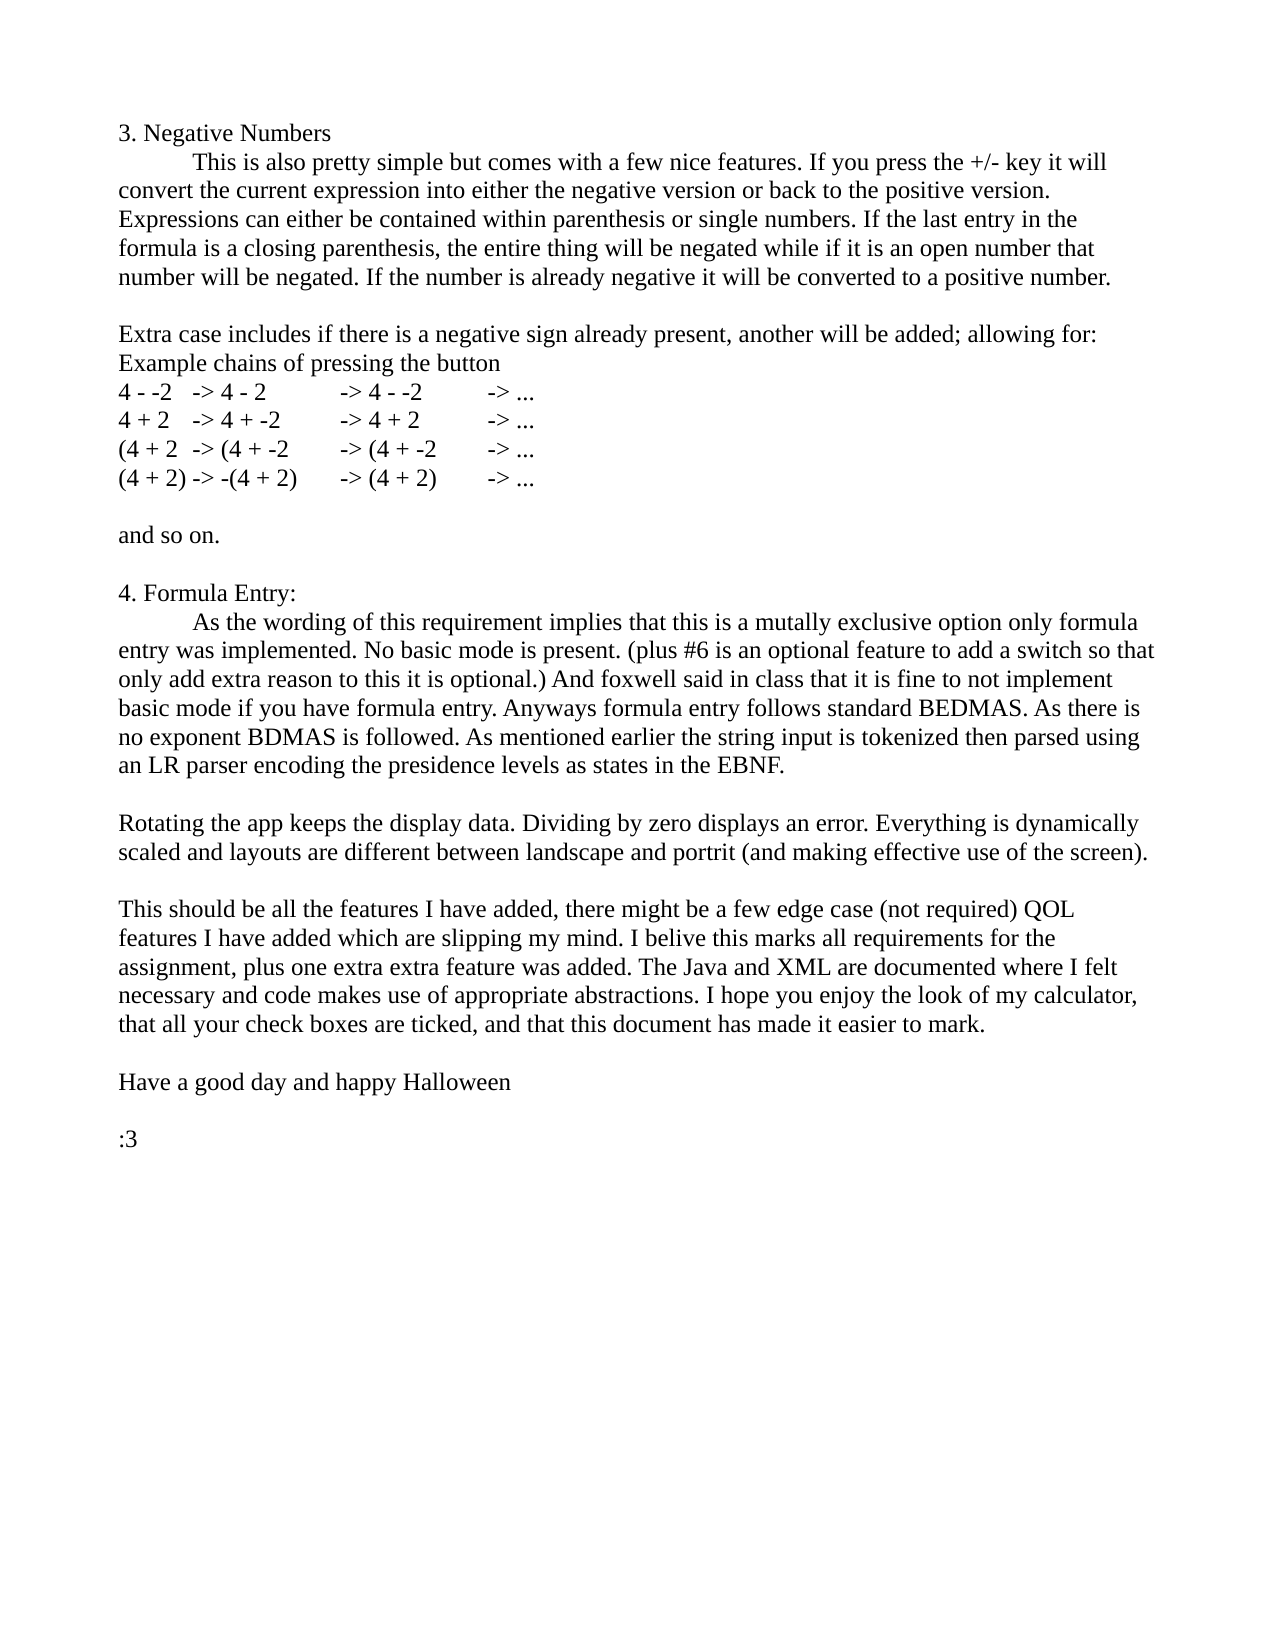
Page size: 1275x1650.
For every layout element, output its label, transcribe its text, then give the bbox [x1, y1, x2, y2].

text and so on. [118, 521, 1157, 549]
text (4 + 2 -> (4 + -2 -> (4 + -2 -> ... [118, 434, 1157, 463]
text 4 - -2 -> 4 - 2 -> 4 - -2 -> ... [118, 377, 1157, 406]
text This should be all the features I have added, there might be a few edge case (not required) QOL features I have added which are slipping my mind. I belive this marks all requirements for the assignment, plus one extra extra feature was added. The Java and XML are documented where I felt necessary and code makes use of appropriate abstractions. I hope you enjoy the look of my calculator, that all your check boxes are ticked, and that this document has made it easier to mark. [118, 894, 1157, 1038]
text :3 [118, 1124, 1157, 1153]
text (4 + 2) -> -(4 + 2) -> (4 + 2) -> ... [118, 463, 1157, 492]
text As the wording of this requirement implies that this is a mutally exclusive option only formula entry was implemented. No basic mode is present. (plus #6 is an optional feature to add a switch so that only add extra reason to this it is optional.) And foxwell said in class that it is fine to not implement basic mode if you have formula entry. Anyways formula entry follows standard BEDMAS. As there is no exponent BDMAS is followed. As mentioned earlier the string input is tokenized then parsed using an LR parser encoding the presidence levels as states in the EBNF. [118, 607, 1157, 779]
text 4 + 2 -> 4 + -2 -> 4 + 2 -> ... [118, 406, 1157, 434]
text This is also pretty simple but comes with a few nice features. If you press the +/- key it will convert the current expression into either the negative version or back to the positive version. Expressions can either be contained within parenthesis or single numbers. If the last entry in the formula is a closing parenthesis, the entire thing will be negated while if it is an open number that number will be negated. If the number is already negative it will be converted to a positive number. [118, 147, 1157, 291]
text 4. Formula Entry: [118, 578, 1157, 607]
text Example chains of pressing the button [118, 348, 1157, 377]
text 3. Negative Numbers [118, 118, 1157, 147]
text Extra case includes if there is a negative sign already present, another will be added; allowing for: [118, 291, 1157, 348]
text Rotating the app keeps the display data. Dividing by zero displays an error. Everything is dynamically scaled and layouts are different between landscape and portrit (and making effective use of the screen). [118, 808, 1157, 866]
text Have a good day and happy Halloween [118, 1067, 1157, 1096]
